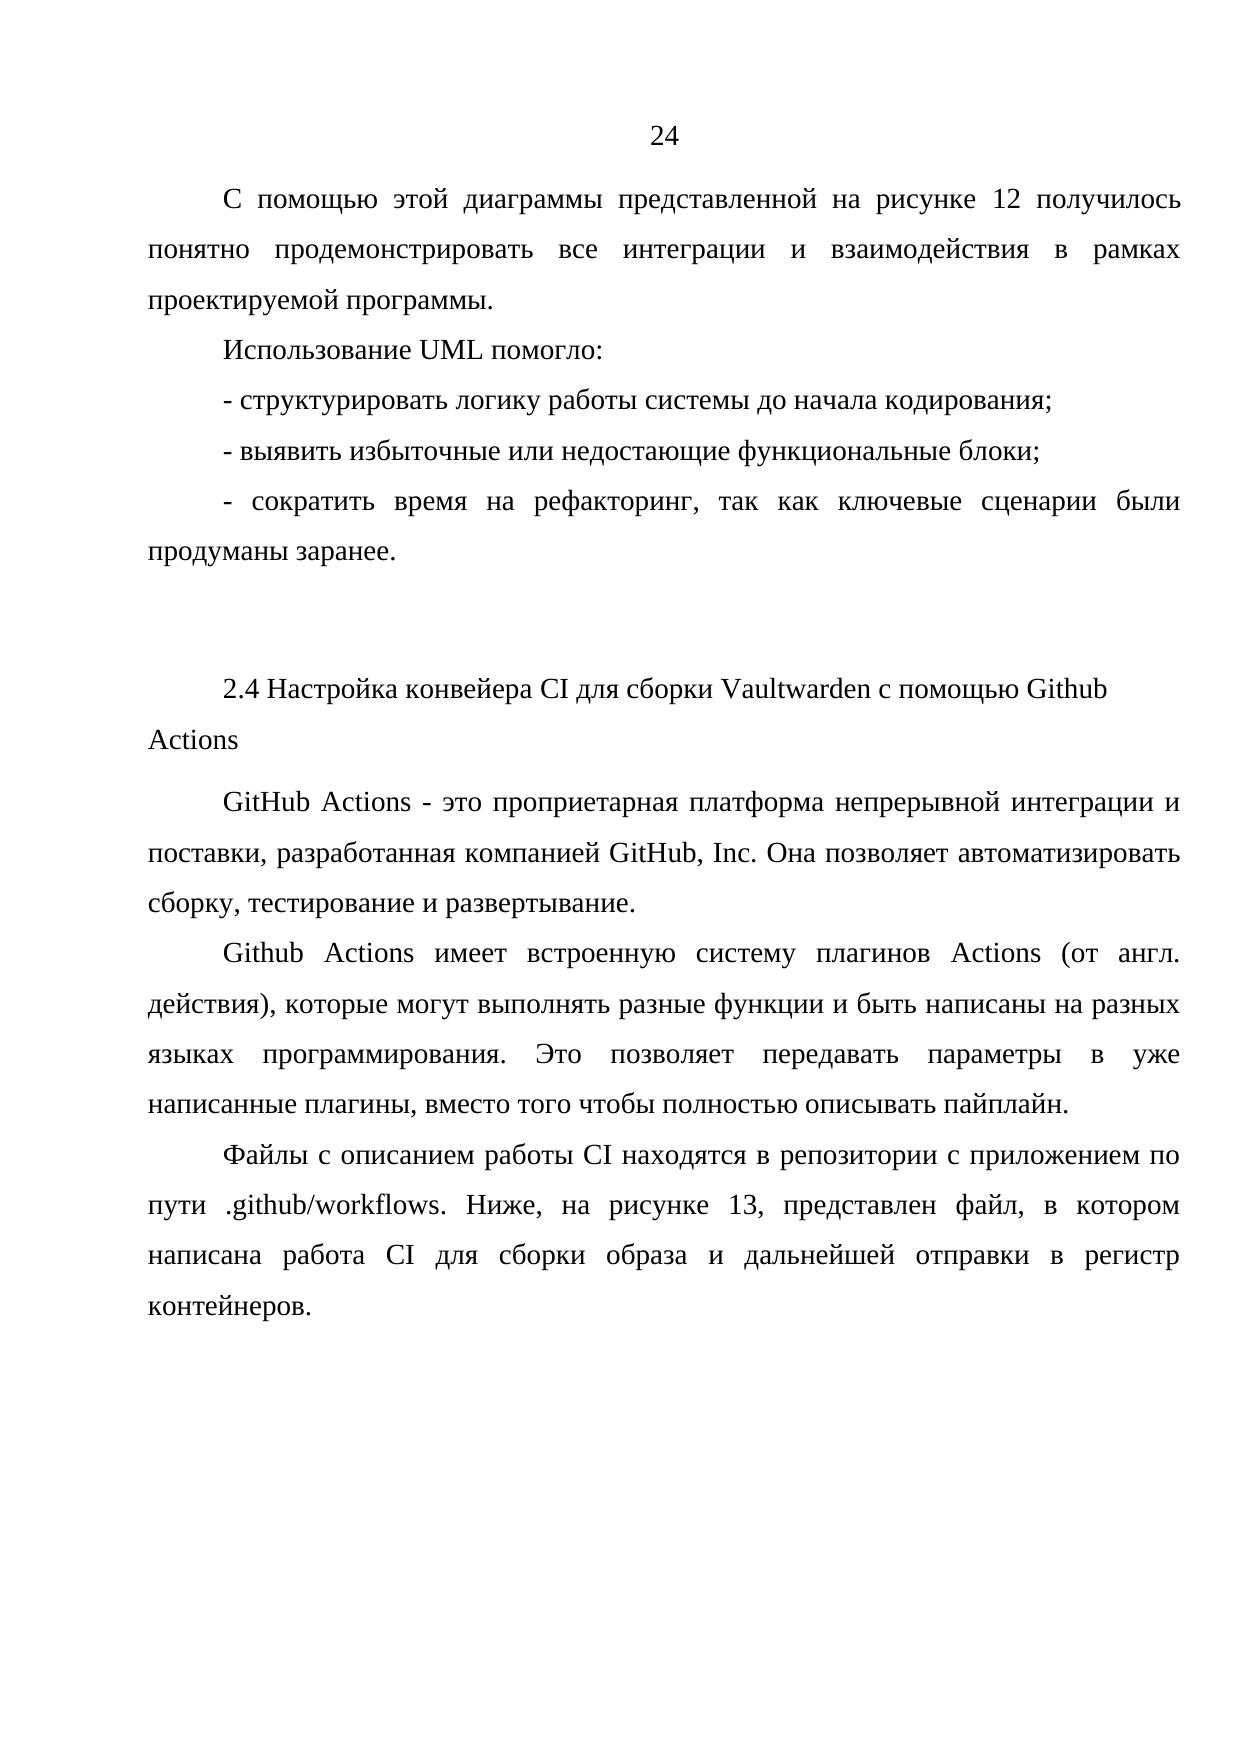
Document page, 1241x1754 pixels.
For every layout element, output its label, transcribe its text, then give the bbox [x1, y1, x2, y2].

text - сократить время на рефакторинг, так как ключевые сценарии были продуманы заранее. [148, 483, 1181, 567]
text С помощью этой диаграммы представленной на рисунке 12 получилось понятно продемонстрировать все интеграции и взаимодействия в рамках проектируемой программы. [148, 181, 1181, 315]
subtitle 2.4 Настройка конвейера CI для сборки Vaultwarden с помощью Github Actions [148, 671, 1181, 755]
text - структурировать логику работы системы до начала кодирования; [148, 382, 1181, 416]
text Github Actions имеет встроенную систему плагинов Actions (от англ. действия), которые могут выполнять разные функции и быть написаны на разных языках программирования. Это позволяет передавать параметры в уже написанные плагины, вместо того чтобы полностью описывать пайплайн. [148, 936, 1181, 1120]
text GitHub Actions - это проприетарная платформа непрерывной интеграции и поставки, разработанная компанией GitHub, Inc. Она позволяет автоматизировать сборку, тестирование и развертывание. [148, 784, 1181, 919]
text Файлы с описанием работы CI находятся в репозитории с приложением по пути .github/workflows. Ниже, на рисунке 13, представлен файл, в котором написана работа CI для сборки образа и дальнейшей отправки в регистр контейнеров. [148, 1137, 1181, 1321]
text Использование UML помогло: [148, 332, 1181, 366]
text - выявить избыточные или недостающие функциональные блоки; [148, 433, 1181, 466]
